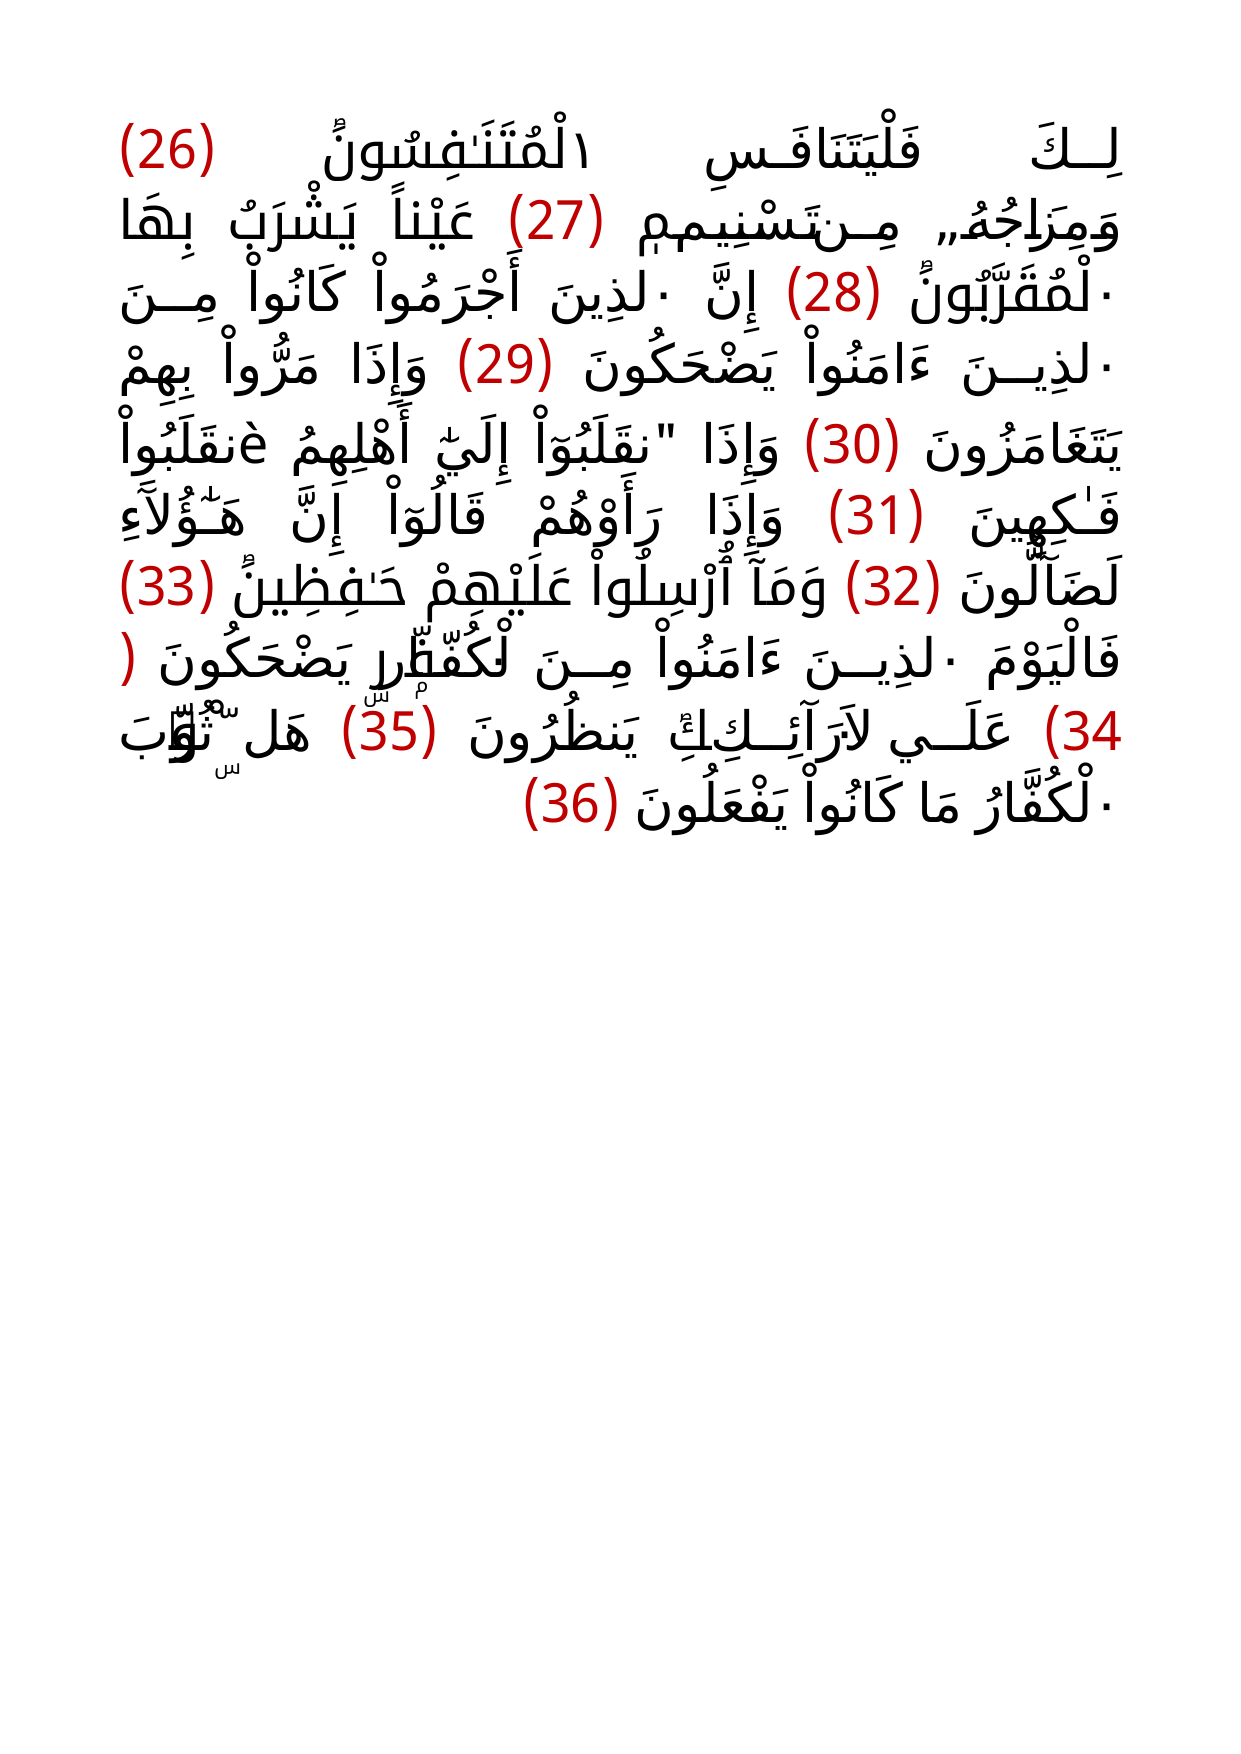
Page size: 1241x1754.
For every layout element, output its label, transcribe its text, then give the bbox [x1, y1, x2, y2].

text بِسْمِ ۱للَّهِ ۱لرَّحْمَـٰنِ ۱لرَّحِيمِؐ وَيْــلٌ لِّلْمُطَفِّفِينَ (1) ۰لذِيــنَ إِذَا "كْتَالُواْ عَلَــي ۰لنَّاسسسِ يَسْتَوْفُونَ (2) وَإِذَا كَالُوهُمُ; أَو وَّزَنُوهُمْ يُخْسِرُونَؐ (3) أَلاَ يَظُنُّ ٱُوْلَئِــكَ أَنَّهُم مَّبْعُوثُونَ (4) لِيَوْمٖ عَظِيمٍ (5) يَوْمَ يَقُومُ ۴لنَّاسُ لِرَبِّ ۱لْعَـٰلَمِينَؐ (6) كَلٓاَّ إِنَّ كِتَـٰبَ ۰ڤْفُجّۭارۣ لَفِى سِجِّينٍؐ (7) وَمَآ أَدْرۭيٰكَ مَا سِجِّينٌ (8) كِتَـٰبٌ مَّرْقُومٌؐ (9) وَيْلٌ يَوْمَئِذٍ لِّلْمُكَذِّبِينَ (10) ۰لذِينَ يُكَذِّبُونَ بِيَوْمِ ۱لدِّينِؐ (11) وَمَا يُكَذِّبُ بِهِ“ إِلاَّ كُــلُّ مُعْتَدٖ اَثِيمٖ (12) اِذَا تُتْلۭــيٰ عَلَيْهِ ءَايَـٰتُنَا قَالَ أَسَـٰطِيرُ ۴لاَوَّلِينَؐ (13) ® كَلاَّ بَل رَّانَ عَلَــيٰ قُلُوبِهِم مَّا كَانُواْ يَكْسِبُونَؐ (14) كَلٓاَّ إِنَّهُمْ عَن رَّبِّهِمْ يَوْمَئِذٍ ڤَّمَحْجُوبُونَؐ (15) ثُمَّ إِنَّهُمْ لَصَالُواْ ۴لْجَحِيمِؐ (16) ثُمَّ يُقَالُ هَـٰذَا ۰ﻟ﮲ كُنتُم بِهِ” تُكَذِّبُونَؐ (17) كَلٓاَّ إِنَّ كِتَـٰبَ ۰لاَبْرۭارۣ لَفِى عِلِّيِّينَؐ (18) وَمَآ أَدْرۭيٰــكَ مَا عِلِّيُّونَ (19) كِتَـٰبٌ مَّرْقُومٌ (20) يَشْهَدُهُ ۴لْمُقَرَّبُونَؐ (21) إِنَّ ۰لاَبْرَارَ لَفِى نَعِيمٖ (22) عَلَــي ۰لاَرَآئِــكِ يَنظُرُونَ (23) تَعْرۣفُ فِى وُجُوهِهِمْ نَضْرَةَ ۰لنَّعِيمِ (24) يُسْقَوْنَ مِن رَّحِيقٍ مَّخْتُومٖ (25) خِتَـٰمُهُ„ مِسْكٌؐ وَفِى ذَ؛لِــكَ فَلْيَتَنَافَـسِ ۱لْمُتَنَـٰفِسُونَؐ (26) وَمِزَاجُهُ„ مِــن تَسْنِيمٖ (27) عَيْناً يَشْرَبُ بِهَا ۰لْمُقَرَّبُونَؐ (28) إِنَّ ۰لذِينَ أَجْرَمُواْ كَانُواْ مِــنَ ۰لذِيــنَ ءَامَنُواْ يَضْحَكُونَ (29) وَإِذَا مَرُّواْ بِهِمْ يَتَغَامَزُونَ (30) وَإِذَا "نقَلَبُوٓاْ إِلَيٰٓ أَهْلِهِمُ èنقَلَبُواْ فَـٰكِهِينَ (31) وَإِذَا رَأَوْهُمْ قَالُوٓاْ إِنَّ هَـٰٓؤُلآَءِ لَضَآلُّونَ (32) وَمَآ ٱُرْسِلُواْ عَلَيْهِمْ حَـٰفِظِينَؐ (33) فَالْيَوْمَ ۰لذِيــنَ ءَامَنُواْ مِــنَ ۰لْكُفّۭارۣ يَضْحَكُونَ (34) عَلَــي ۰لاَرَآئِــكِؐ يَنظُرُونَ (35) هَلْ ثُوّۣبَ ۰لْكُفَّارُ مَا كَانُواْ يَفْعَلُونَ (36) [118, 118, 1122, 844]
